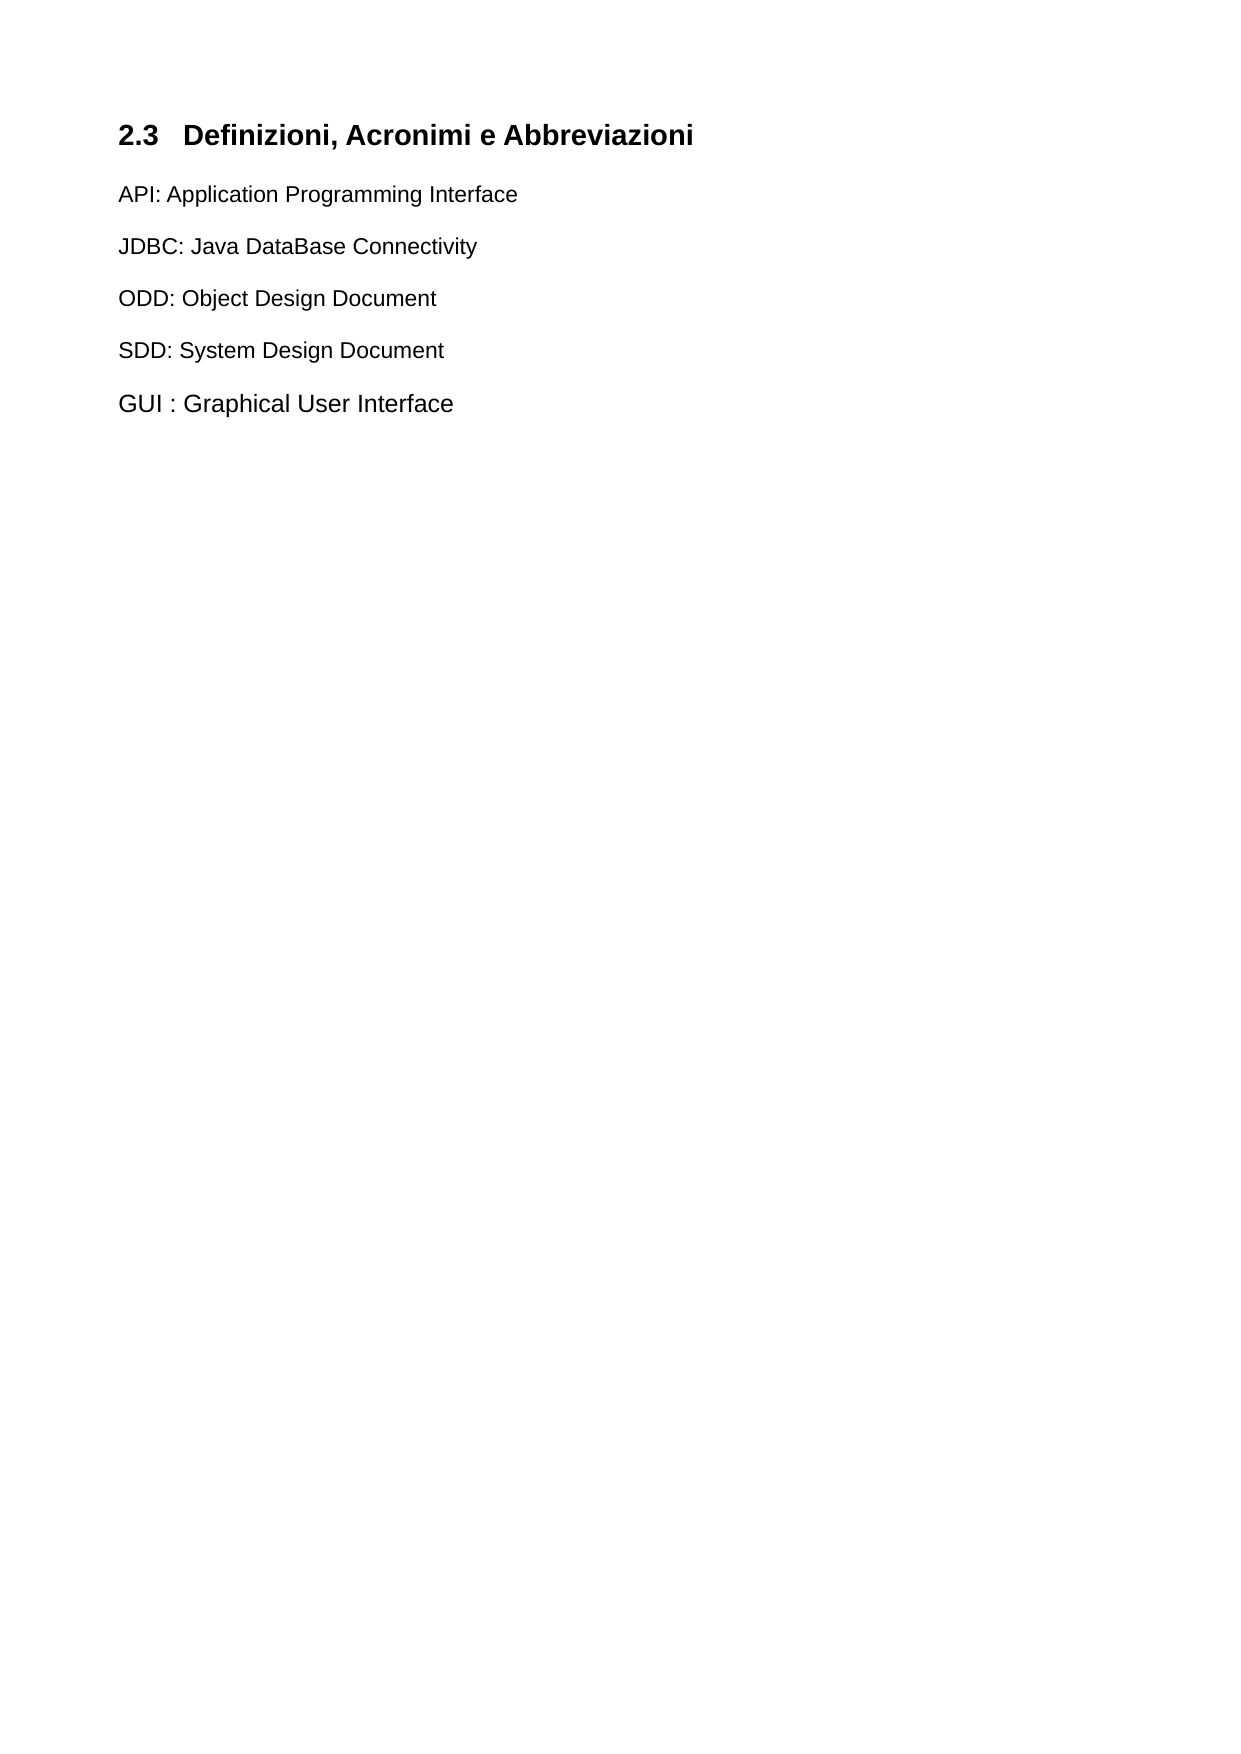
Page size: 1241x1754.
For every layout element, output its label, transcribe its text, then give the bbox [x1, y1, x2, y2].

subtitle 2.3 Definizioni, Acronimi e Abbreviazioni [118, 118, 1123, 152]
text SDD: System Design Document [118, 337, 1123, 363]
text API: Application Programming Interface [118, 181, 1123, 207]
text ODD: Object Design Document [118, 285, 1123, 311]
text JDBC: Java DataBase Connectivity [118, 233, 1123, 259]
text GUI : Graphical User Interface [118, 389, 1123, 418]
